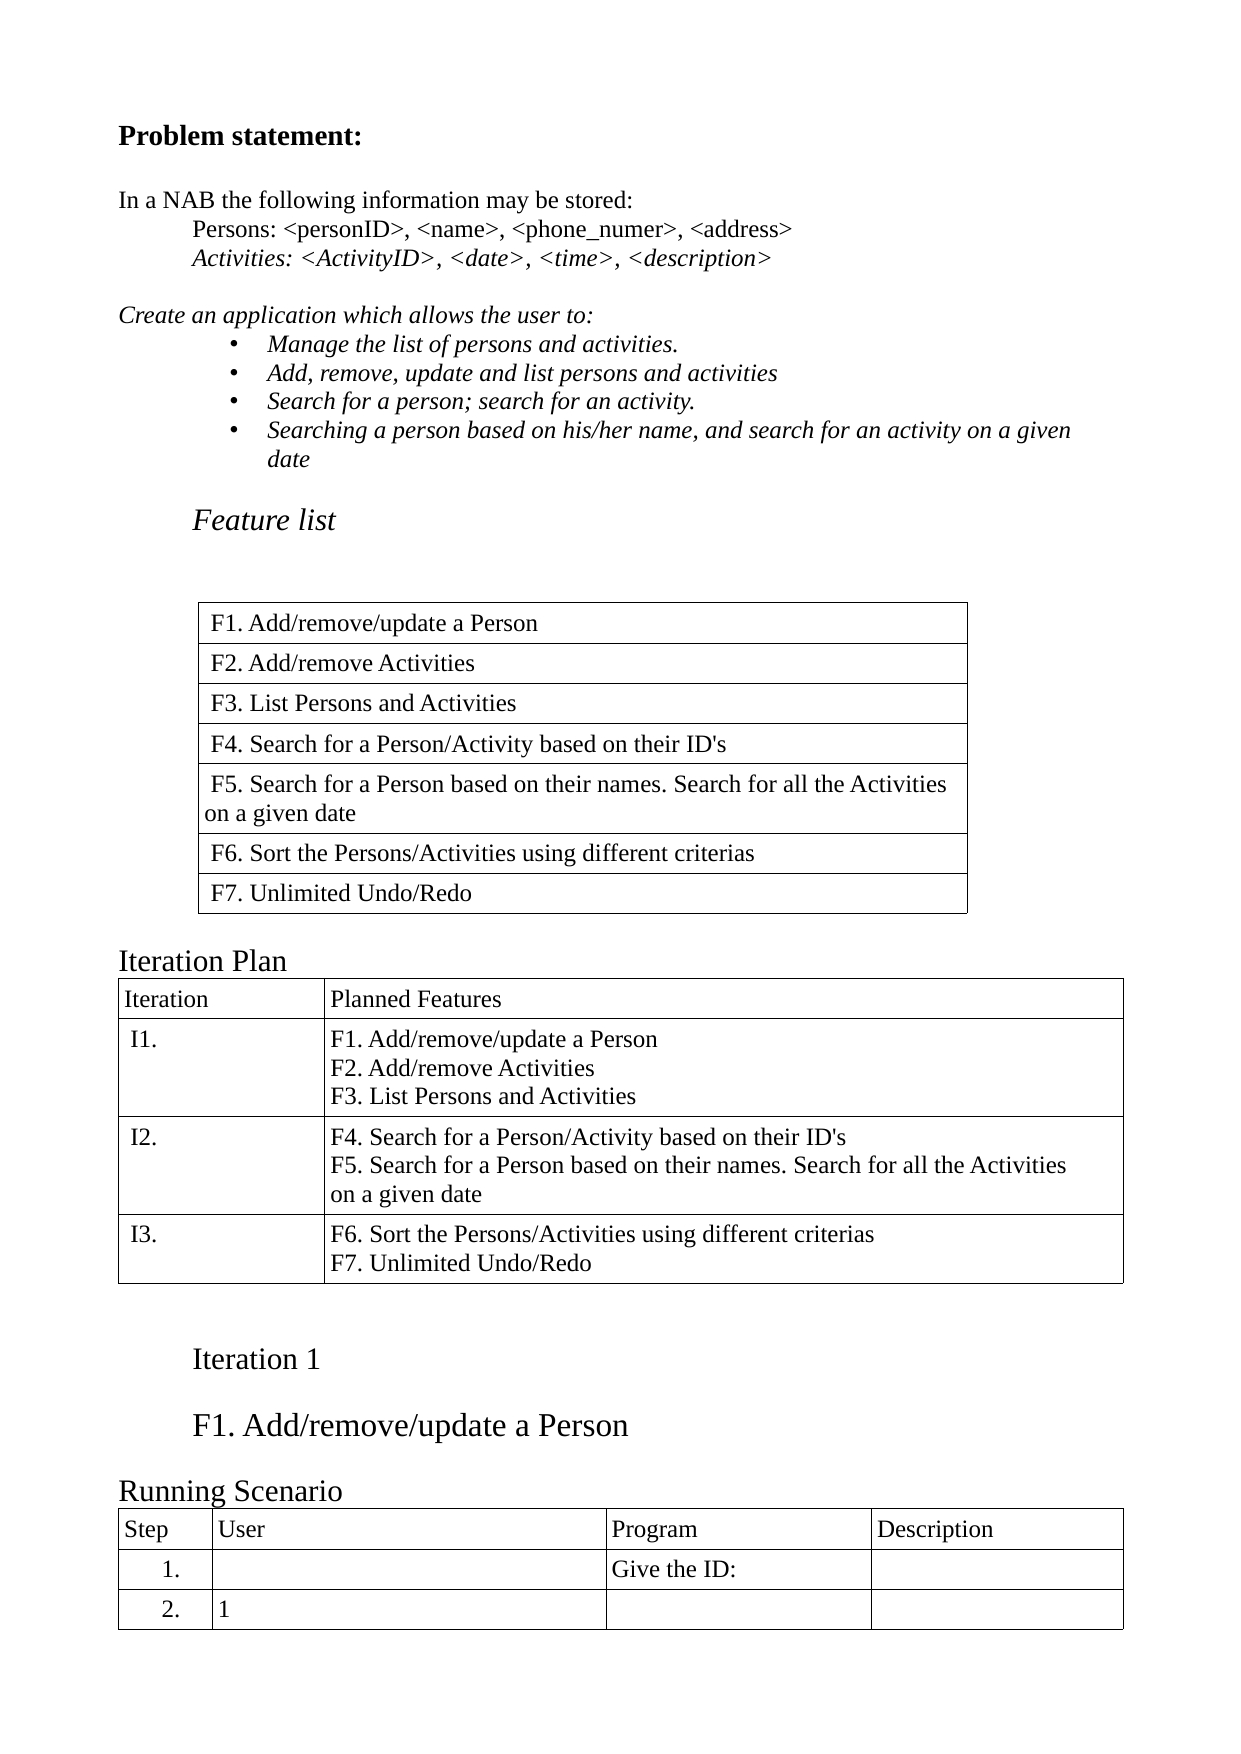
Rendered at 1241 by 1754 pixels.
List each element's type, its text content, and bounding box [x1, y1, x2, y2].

table_cell I3. [119, 1215, 324, 1283]
text Iteration Plan [118, 942, 1122, 978]
table_cell [607, 1590, 871, 1629]
text Problem statement: [118, 118, 1122, 152]
table_cell F6. Sort the Persons/Activities using different criterias [199, 834, 967, 873]
list Searching a person based on his/her name, and search for an activity on a given date [229, 415, 1122, 473]
list Add, remove, update and list persons and activities [229, 358, 1122, 386]
table_header Program [607, 1509, 871, 1548]
table_header Planned Features [325, 979, 1123, 1018]
table_cell F4. Search for a Person/Activity based on their ID's F5. Search for a Person based on their names. Search for all the Activities on a given date [325, 1117, 1123, 1214]
table_header F1. Add/remove/update a Person [199, 603, 967, 642]
table_cell F7. Unlimited Undo/Redo [199, 874, 967, 913]
text Activities: <ActivityID>, <date>, <time>, <description> [118, 243, 1122, 271]
table_cell [119, 1550, 212, 1589]
table_cell F1. Add/remove/update a Person F2. Add/remove Activities F3. List Persons and Activities [325, 1019, 1123, 1116]
table_header Iteration [119, 979, 324, 1018]
text F1. Add/remove/update a Person [118, 1405, 1122, 1443]
text Feature list [118, 501, 1122, 537]
table_cell [872, 1590, 1123, 1629]
table_cell F5. Search for a Person based on their names. Search for all the Activities on a given date [199, 764, 967, 832]
table_cell 1 [213, 1590, 606, 1629]
table_cell F2. Add/remove Activities [199, 644, 967, 683]
text Iteration 1 [118, 1340, 1122, 1376]
table_header Description [872, 1509, 1123, 1548]
table_cell Give the ID: [607, 1550, 871, 1589]
table_header User [213, 1509, 606, 1548]
table_cell I2. [119, 1117, 324, 1214]
table_header Step [119, 1509, 212, 1548]
table_cell F6. Sort the Persons/Activities using different criterias F7. Unlimited Undo/Redo [325, 1215, 1123, 1283]
table_cell F3. List Persons and Activities [199, 684, 967, 723]
list Search for a person; search for an activity. [229, 386, 1122, 415]
text In a NAB the following information may be stored: [118, 185, 1122, 214]
table_cell [213, 1550, 606, 1589]
table_cell [872, 1550, 1123, 1589]
table_cell [119, 1590, 212, 1629]
table_cell I1. [119, 1019, 324, 1116]
text Running Scenario [118, 1472, 1122, 1508]
text Persons: <personID>, <name>, <phone_numer>, <address> [118, 214, 1122, 243]
text Create an application which allows the user to: [118, 300, 1122, 329]
table_cell F4. Search for a Person/Activity based on their ID's [199, 724, 967, 763]
list Manage the list of persons and activities. [229, 329, 1122, 358]
